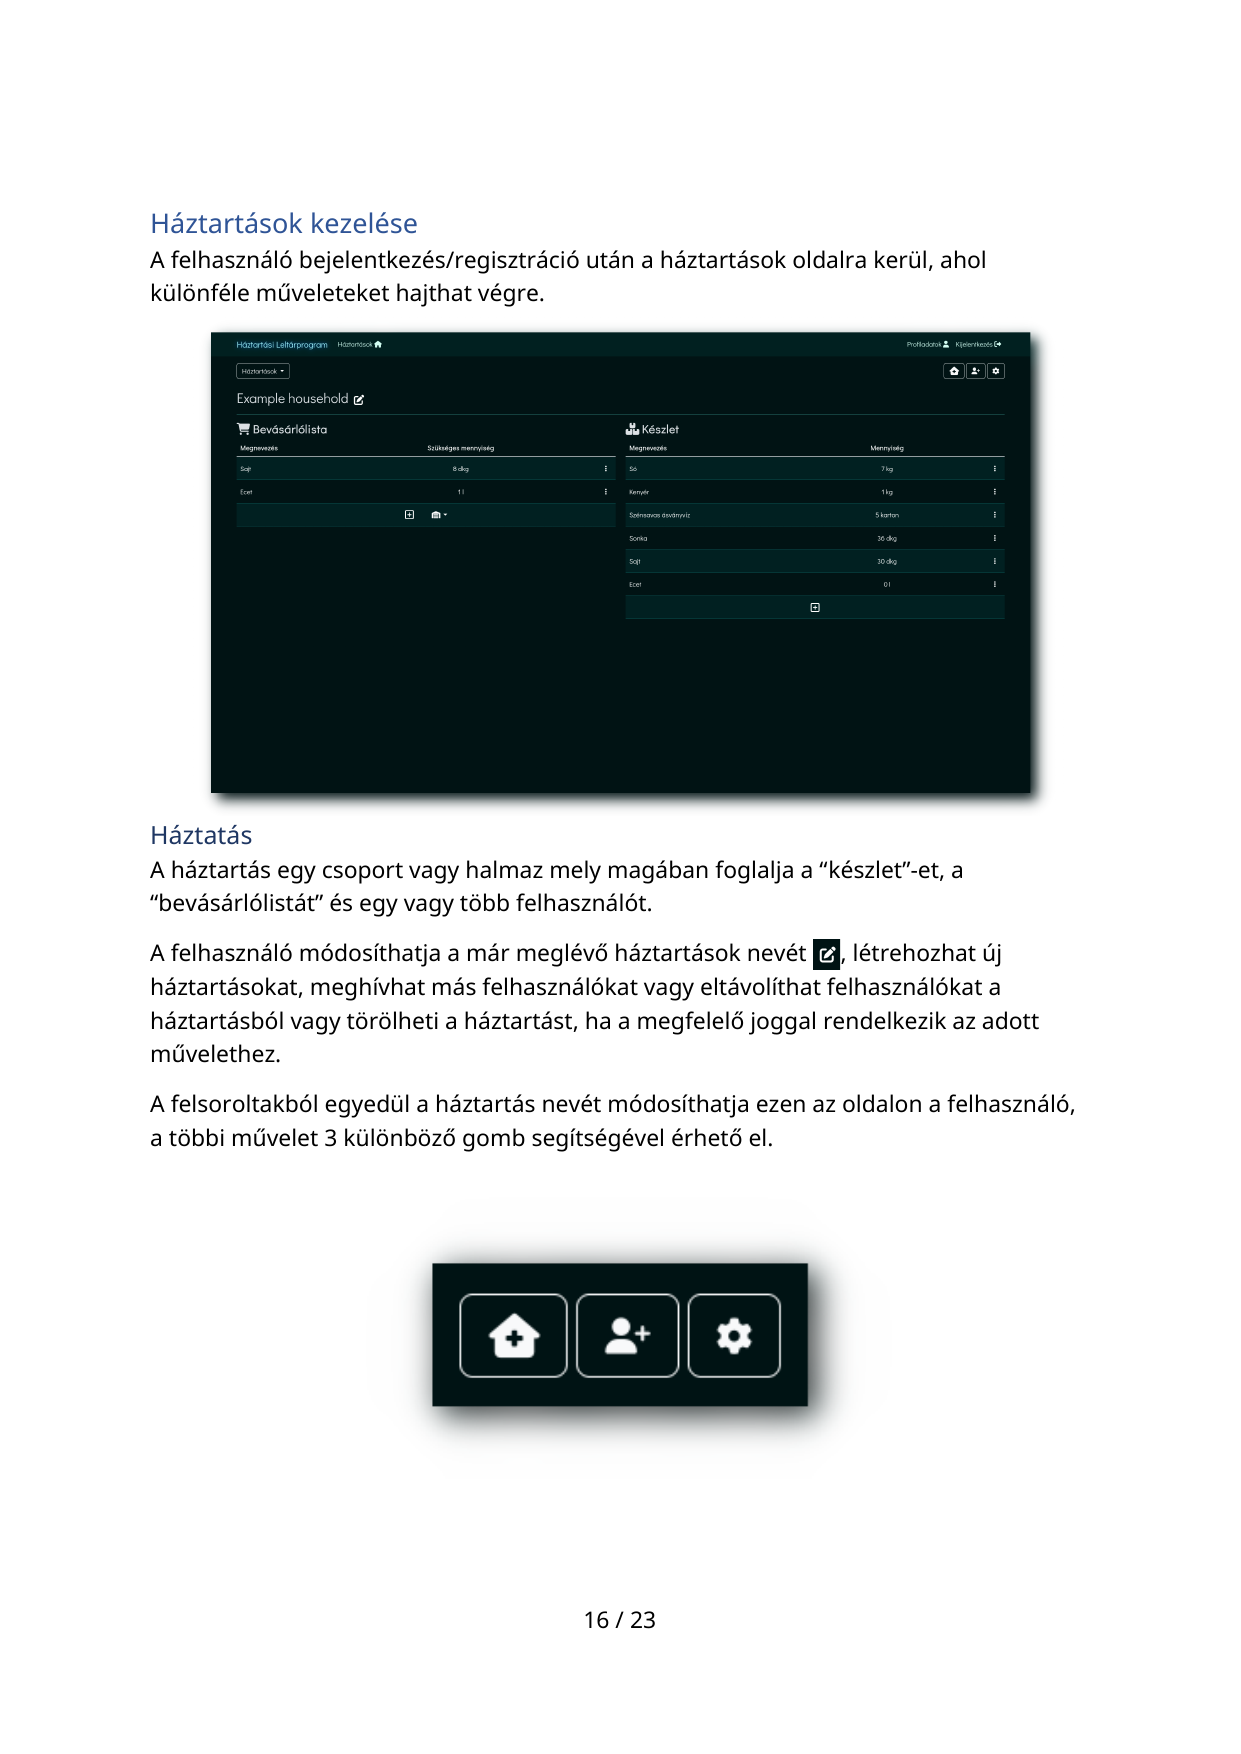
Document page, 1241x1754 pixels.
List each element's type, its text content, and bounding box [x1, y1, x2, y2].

picture [170, 309, 1071, 816]
text A felhasználó bejelentkezés/regisztráció után a háztartások oldalra kerül, ahol különféle műveleteket hajthat végre. [150, 244, 1090, 308]
subtitle Háztatás [150, 331, 1090, 852]
subtitle Háztartások kezelése [150, 204, 1090, 241]
text A felsoroltakból egyedül a háztartás nevét módosíthatja ezen az oldalon a felhasználó, a többi művelet 3 különböző gomb segítségével érhető el. [150, 1088, 1090, 1153]
picture [245, 1193, 995, 1479]
picture [813, 939, 841, 970]
text A háztartás egy csoport vagy halmaz mely magában foglalja a “készlet”-et, a “bevásárlólistát” és egy vagy több felhasználót. [150, 854, 1090, 918]
text A felhasználó módosíthatja a már meglévő háztartások nevét , létrehozhat új háztartásokat, meghívhat más felhasználókat vagy eltávolíthat felhasználókat a háztartásból vagy törölheti a háztartást, ha a megfelelő joggal rendelkezik az adott művelethez. [150, 937, 1090, 1069]
